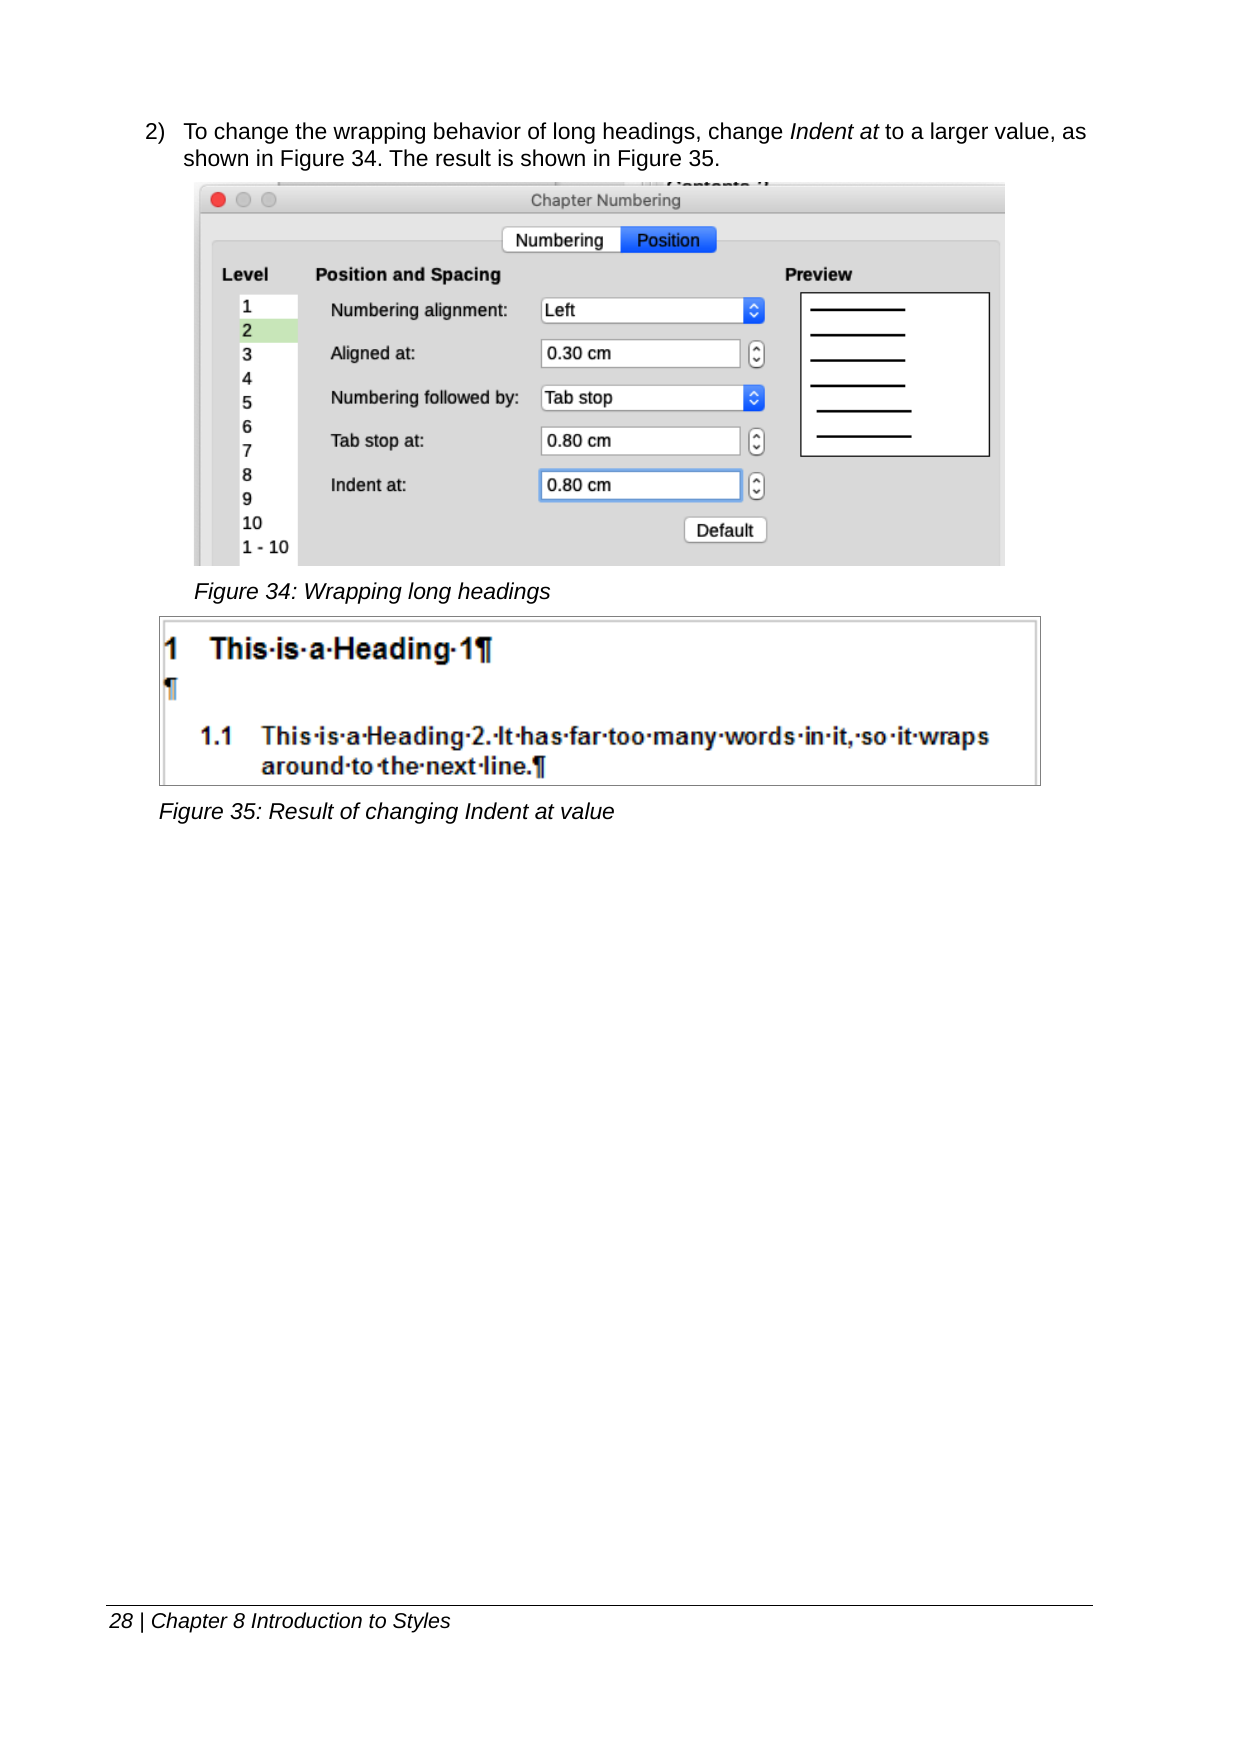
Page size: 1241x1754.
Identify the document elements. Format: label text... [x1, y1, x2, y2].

picture [160, 617, 1040, 785]
text Figure 35: Result of changing Indent at value [159, 798, 1040, 824]
list To change the wrapping behavior of long headings, change Indent at to a larger value, as shown in Figure 34. The result is shown in Figure 35. [165, 118, 1093, 171]
picture [193, 182, 1005, 566]
text Figure 34: Wrapping long headings [194, 578, 1005, 604]
